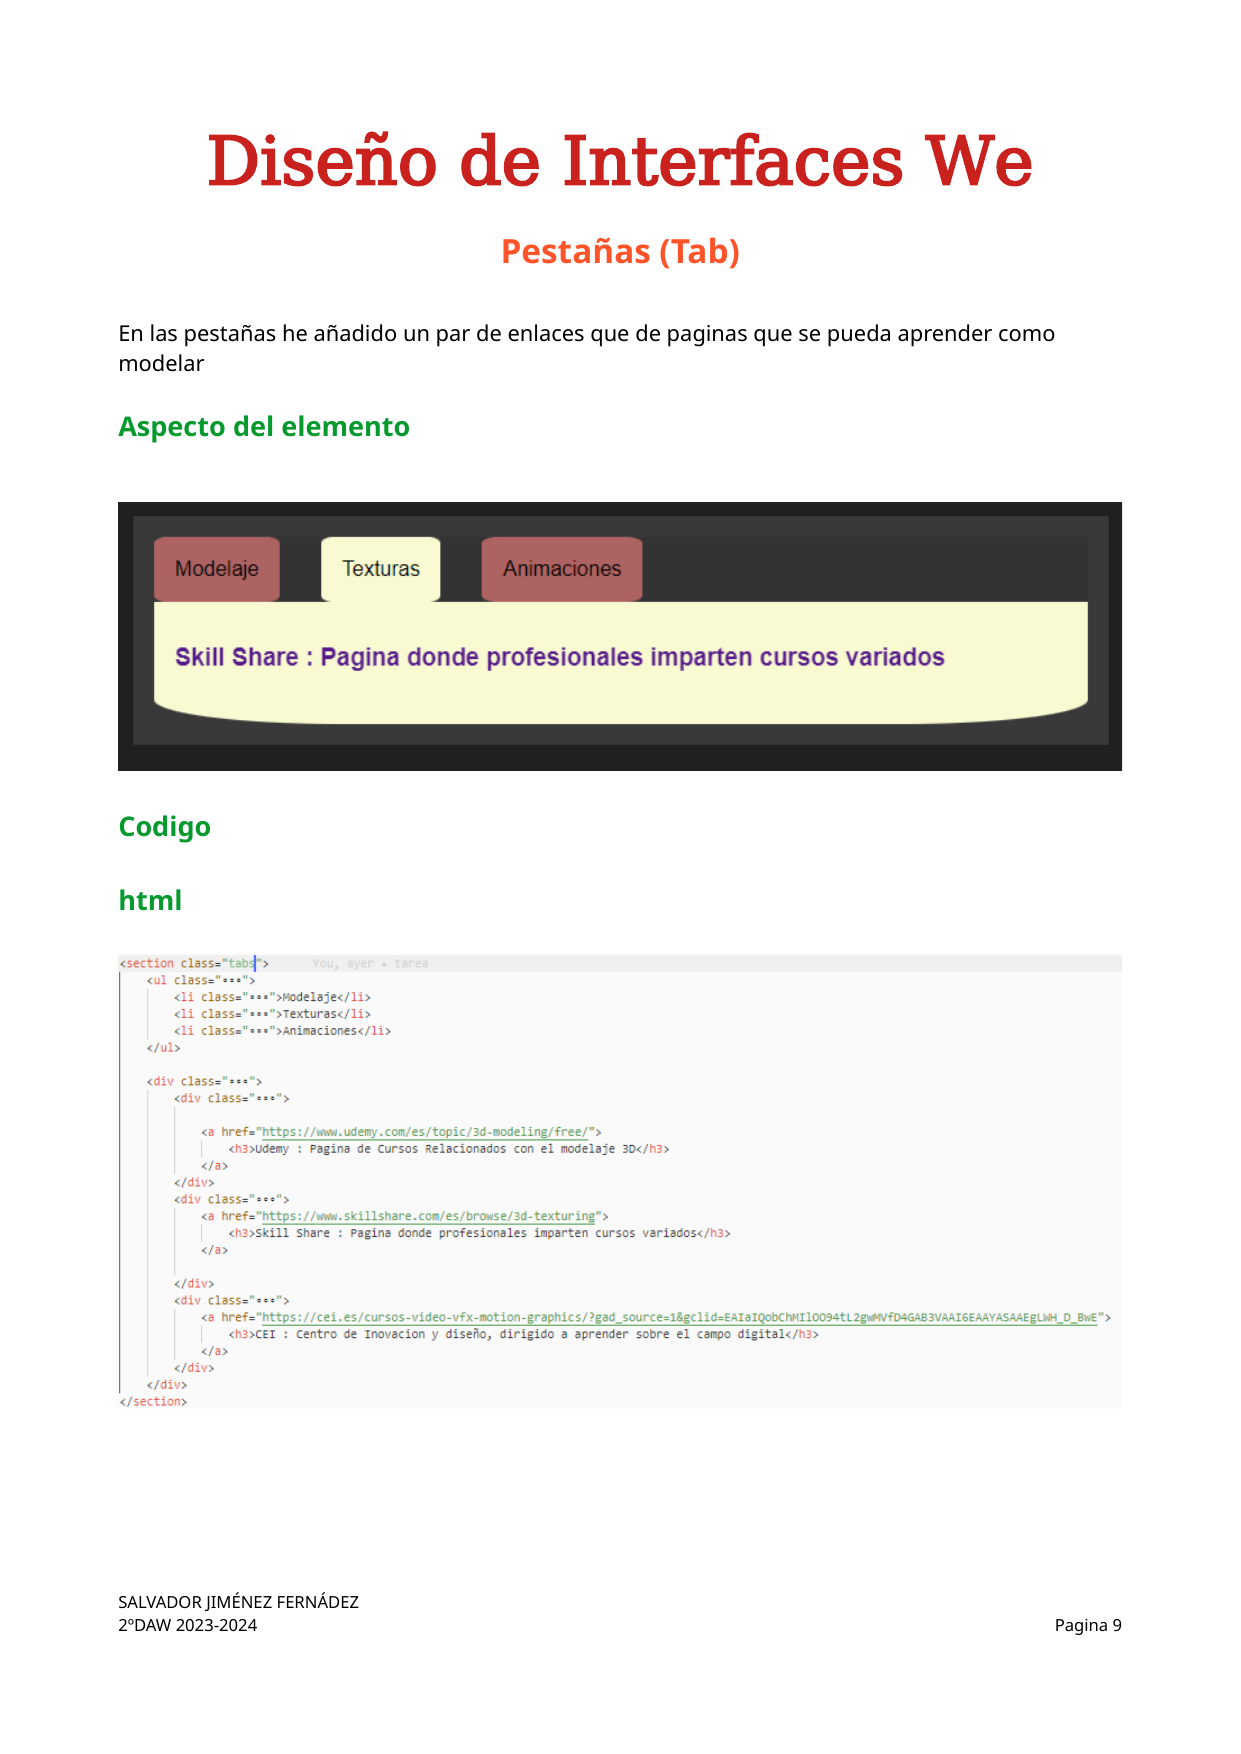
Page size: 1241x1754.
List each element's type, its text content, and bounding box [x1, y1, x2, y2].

text Pestañas (Tab) [118, 228, 1122, 273]
text html [118, 881, 1122, 918]
text Aspecto del elemento [118, 408, 1122, 445]
text En las pestañas he añadido un par de enlaces que de paginas que se pueda aprender como modelar [118, 318, 1122, 378]
text Codigo [118, 807, 1122, 844]
picture [118, 954, 1123, 1409]
picture [118, 502, 1123, 771]
